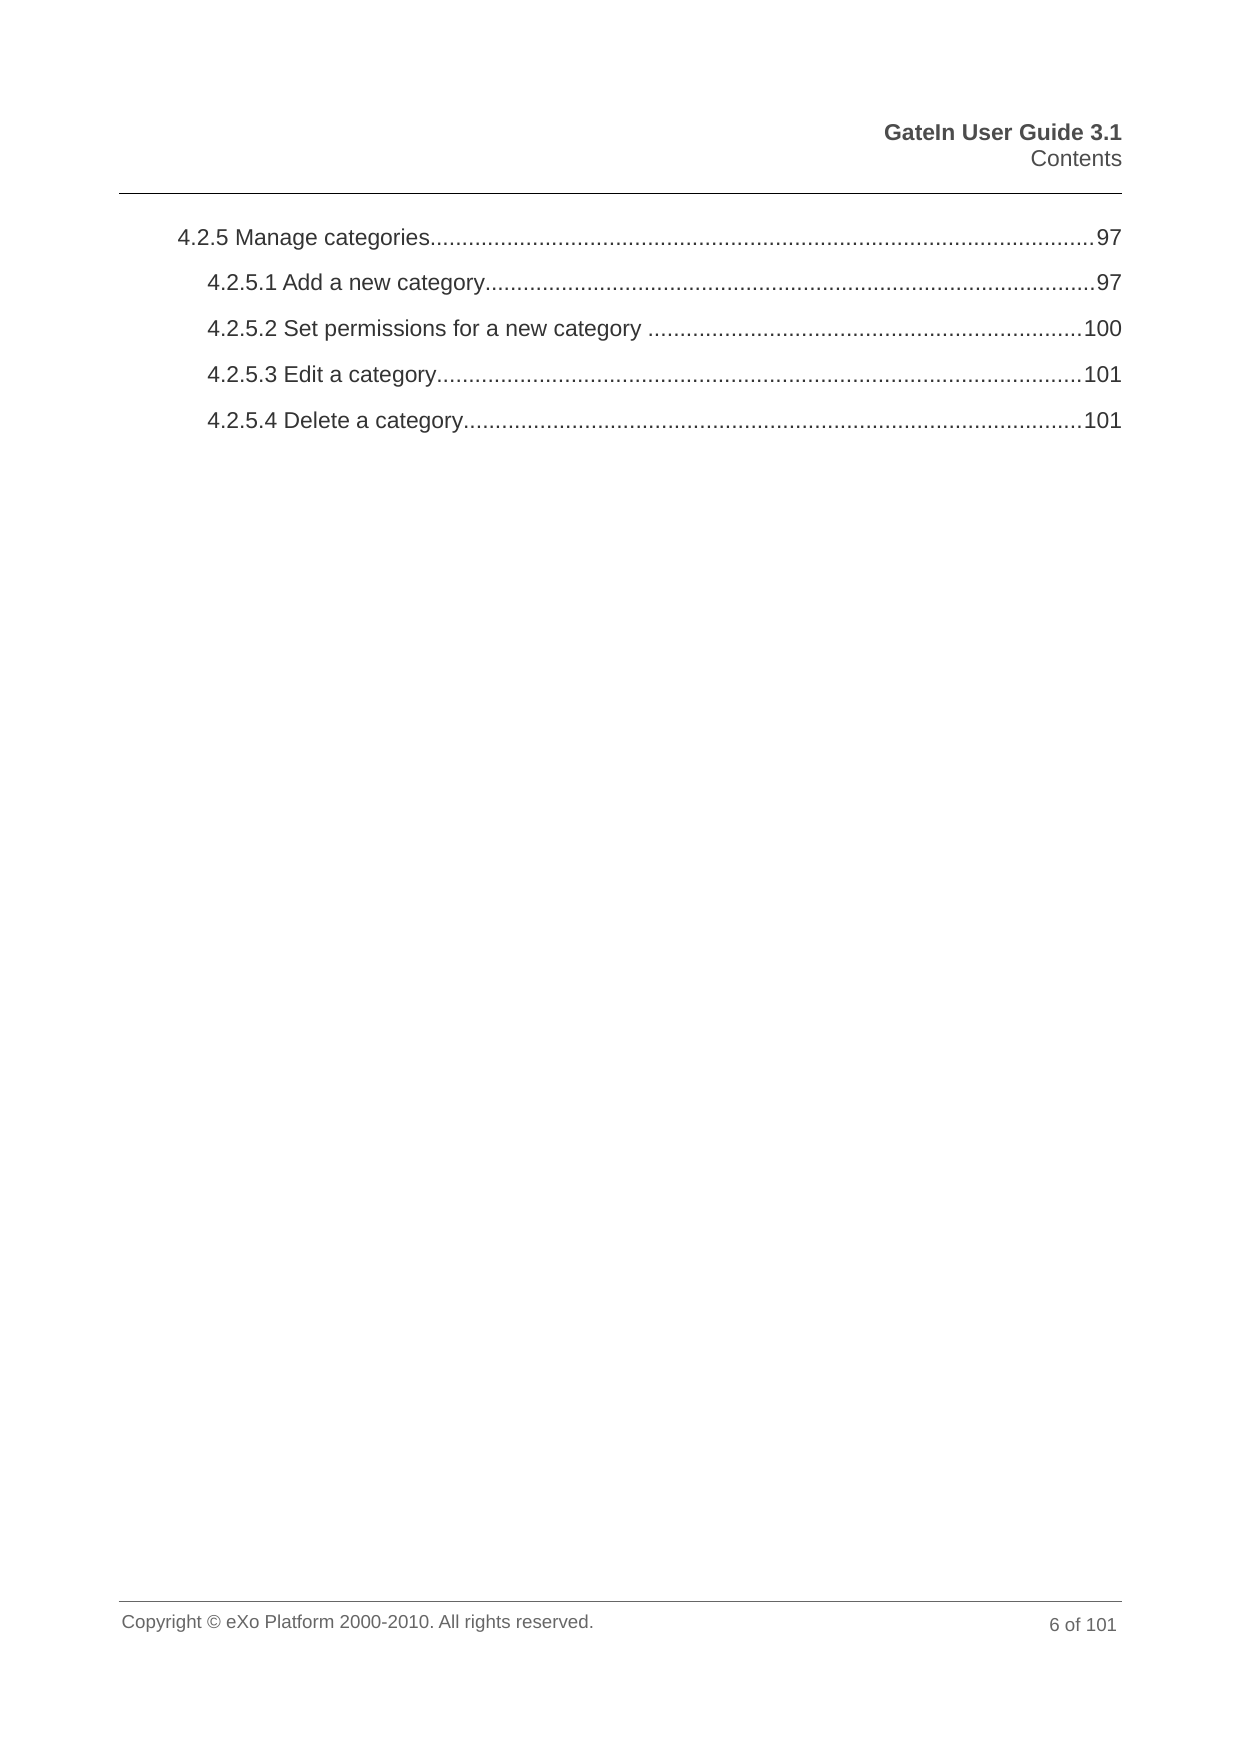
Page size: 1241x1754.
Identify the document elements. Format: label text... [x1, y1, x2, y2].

text 4.2.5.2 Set permissions for a new category 100 [207, 315, 1122, 342]
text 4.2.5.1 Add a new category 97 [207, 269, 1122, 296]
text 4.2.5.4 Delete a category 101 [207, 407, 1122, 433]
text 4.2.5 Manage categories 97 [177, 223, 1122, 250]
text 4.2.5.3 Edit a category 101 [207, 361, 1122, 387]
